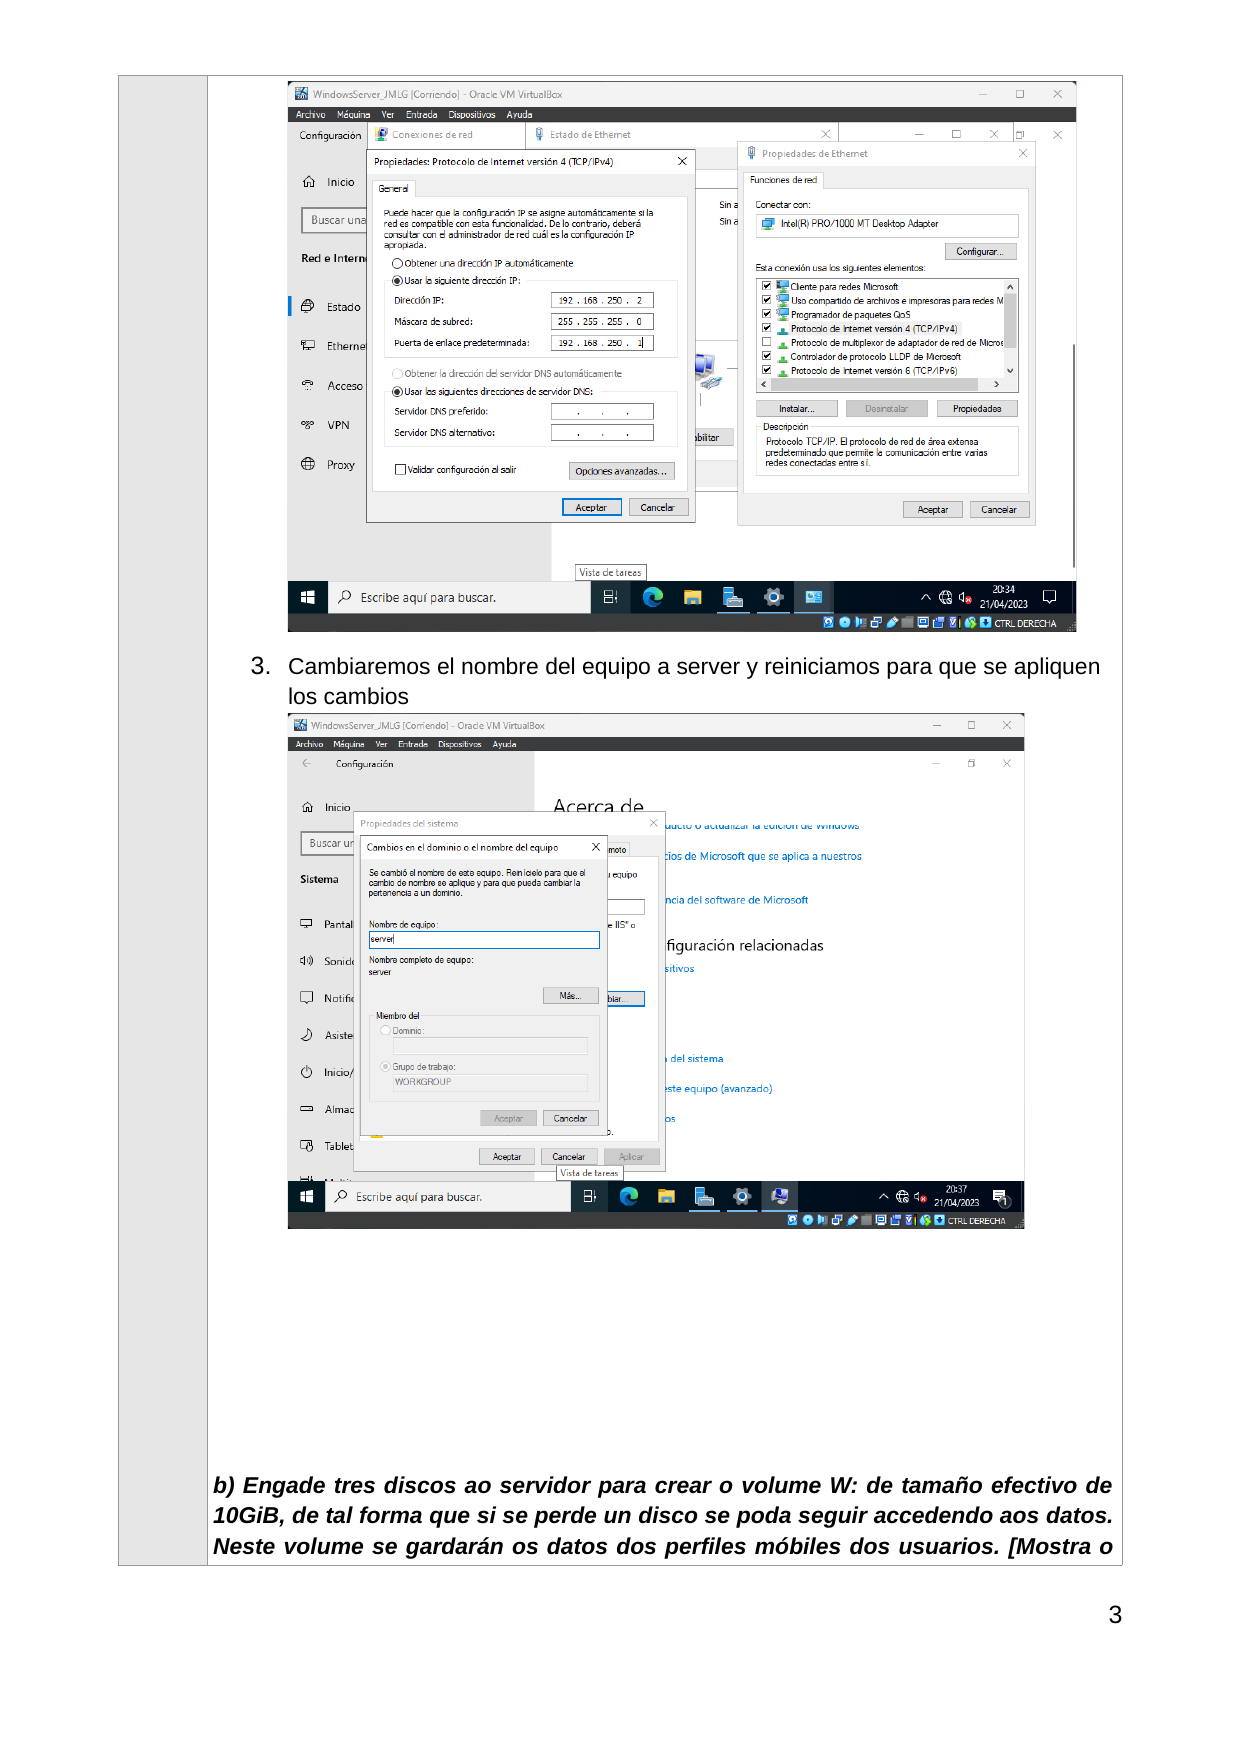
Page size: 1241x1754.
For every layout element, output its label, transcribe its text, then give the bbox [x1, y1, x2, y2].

table_header [119, 76, 207, 1565]
table_header 1. Realiza as seguintes tarefas de administración na máquina Windows Server: a) Configura a rede do servidor segundo as indicacións subministradas no proxecto de configuración de dominios. [Mostra o proceso a aplicar incluíndo as capturas de pantalla necesarias] En virtualbox configuraremos un adaptador de red como red interna(intnet) Ahora iniciaremos la maquina y en el adaptador de red pondremos la ip fija solicitada, ya que estamos pondre tambien la gateway solicitada Cambiaremos el nombre del equipo a server y reiniciamos para que se apliquen los cambios b) Engade tres discos ao servidor para crear o volume W: de tamaño efectivo de 10GiB, de tal forma que si se perde un disco se poda seguir accedendo aos datos. Neste volume se gardarán os datos dos perfiles móbiles dos usuarios. [Mostra o proceso a aplicar incluíndo as capturas de pantalla necesarias] En la maquina virtual añadiremos 3 discos como este Encenderemos la maquina e iremos al administrador de discos y iniciaremos los discos Ahora le daremos click derecho a uno cualquiera y nos aparecera para crear un nuevo raid 5 Agregamos los discos Le asignaremos la letra W Formatearemos como ntfs y para saber a que pertenece este raid le pondremos un nombre significativo Ahora podemos comprobar que los tres discos estan sincronizados c) Instala no servidor os compoñentes de software necesarios para poder xestionar o dominio IESLOSADA.local [Mostra o proceso a aplicar incluíndo as capturas de pantalla necesarias] Abriremos el administrador del servidor e iremos a agregar roles y caracteristicas Activamos servidor DNS y los servicios de dominio Active Directory Daremoslle a instalar d) No IES teremos dous perfís de usuarios: profesores e alumnos e hai distintos equipos informáticos coma computadores do CPD, computadores de aula (computadores cliente) e impresoras. Crea o seguinte esquema de unidades organizativas [Mostra o proceso a aplicar incluíndo as capturas de pantalla necesarias]: e) Crea os seguintes grupos na UO que corresponda. [Mostra o proceso a aplicar incluíndo as capturas de pantalla necesarias] f) Para almacenar os perfís de usuario e os seus datos, crea os seguintes cartafoles na unidade Z, e aplica os permisos que se indican a continuación [Mostra o proceso a aplicar incluíndo as capturas de pantalla necesarias]: RAID W: perfiles usuarios alumnos profesores Recursos compartidos: Usuarios$: W:\usuarios Perfiles$: W:\perfiles Todos os recursos compartidos estarán compartidos a todos con control total Permisos NTFS: W:\usuarios Administradores – Control Total W:\usuarios\profesores Administradores – Control Total W:\usuarios\alumnos Administradores – Control Total G-PROFESORES – Lectura Execución W:\perfiles: Administradores – Control Total G-Usuarios - Modificar [208, 76, 1122, 1565]
